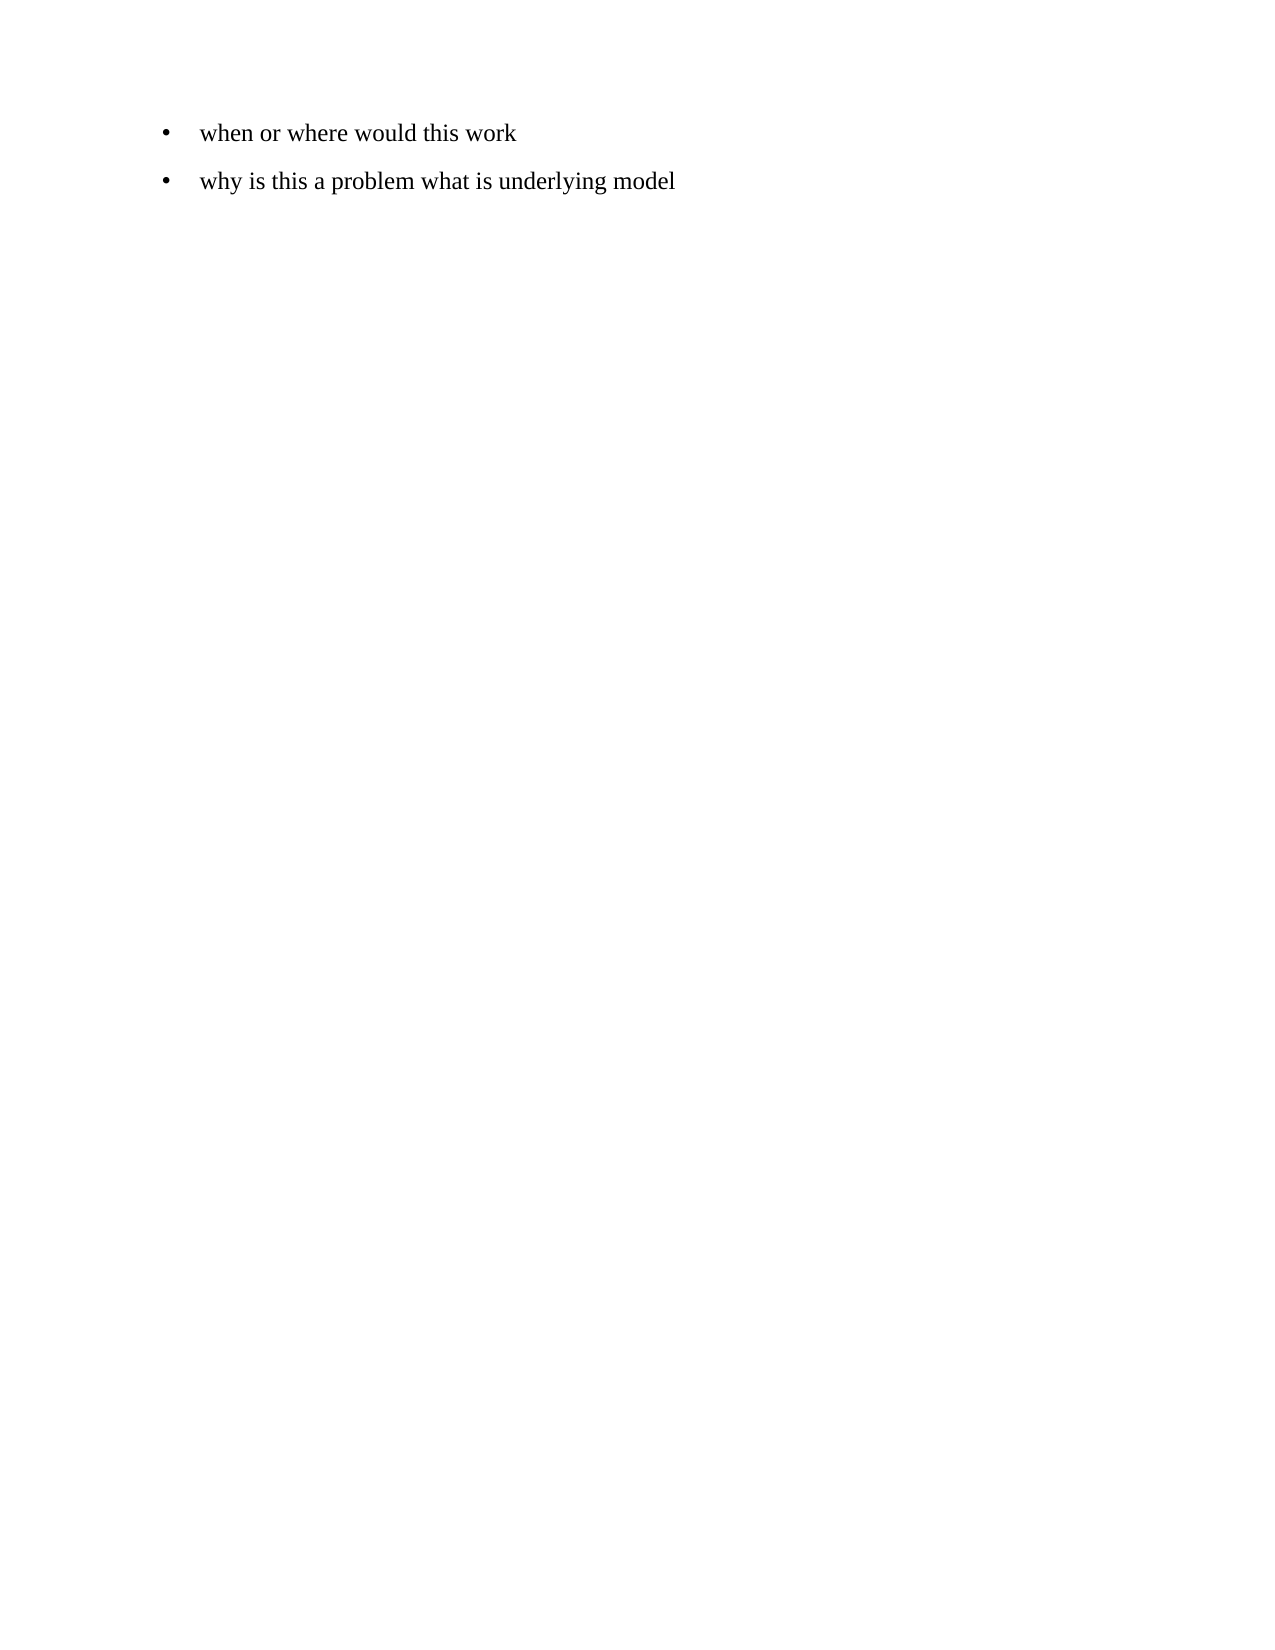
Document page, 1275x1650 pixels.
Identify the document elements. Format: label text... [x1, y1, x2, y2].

list why is this a problem what is underlying model [162, 166, 1157, 194]
list when or where would this work [162, 118, 1157, 147]
